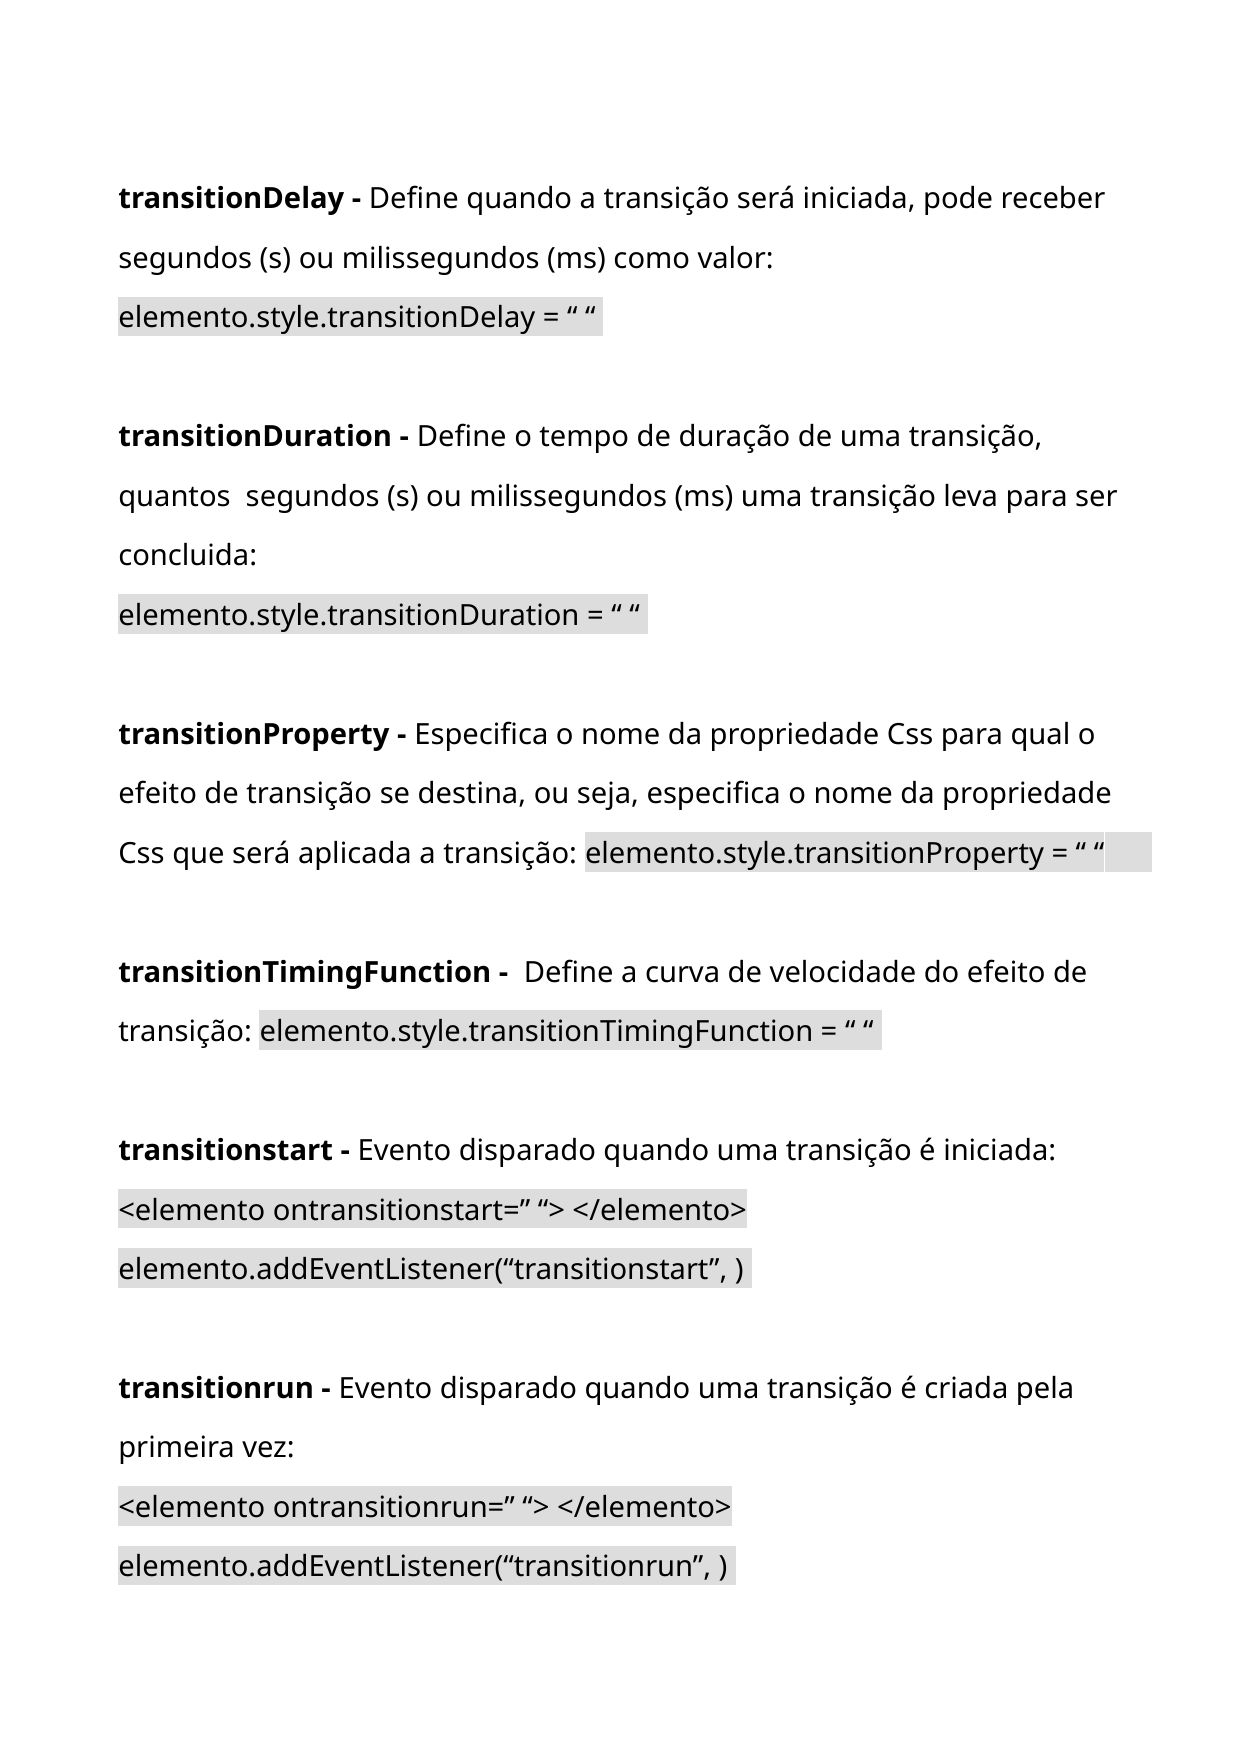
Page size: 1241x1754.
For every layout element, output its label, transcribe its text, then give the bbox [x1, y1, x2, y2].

text transitionProperty - Especifica o nome da propriedade Css para qual o efeito de transição se destina, ou seja, especifica o nome da propriedade Css que será aplicada a transição: elemento.style.transitionProperty = “ “ [118, 713, 1122, 872]
text transitionrun - Evento disparado quando uma transição é criada pela primeira vez: [118, 1367, 1122, 1466]
text transitionDuration - Define o tempo de duração de uma transição, quantos segundos (s) ou milissegundos (ms) uma transição leva para ser concluida: [118, 416, 1122, 574]
text transitionTimingFunction - Define a curva de velocidade do efeito de transição: elemento.style.transitionTimingFunction = “ “ [118, 951, 1122, 1050]
text transitionstart - Evento disparado quando uma transição é iniciada: [118, 1129, 1122, 1169]
text <elemento ontransitionrun=” “> </elemento> [118, 1486, 1122, 1526]
text elemento.style.transitionDuration = “ “ [118, 594, 1122, 634]
text transitionDelay - Define quando a transição será iniciada, pode receber segundos (s) ou milissegundos (ms) como valor: elemento.style.transitionDelay = “ “ [118, 178, 1122, 336]
text <elemento ontransitionstart=” “> </elemento> [118, 1189, 1122, 1228]
text elemento.addEventListener(“transitionstart”, ) [118, 1248, 1122, 1288]
text elemento.addEventListener(“transitionrun”, ) [118, 1546, 1122, 1585]
